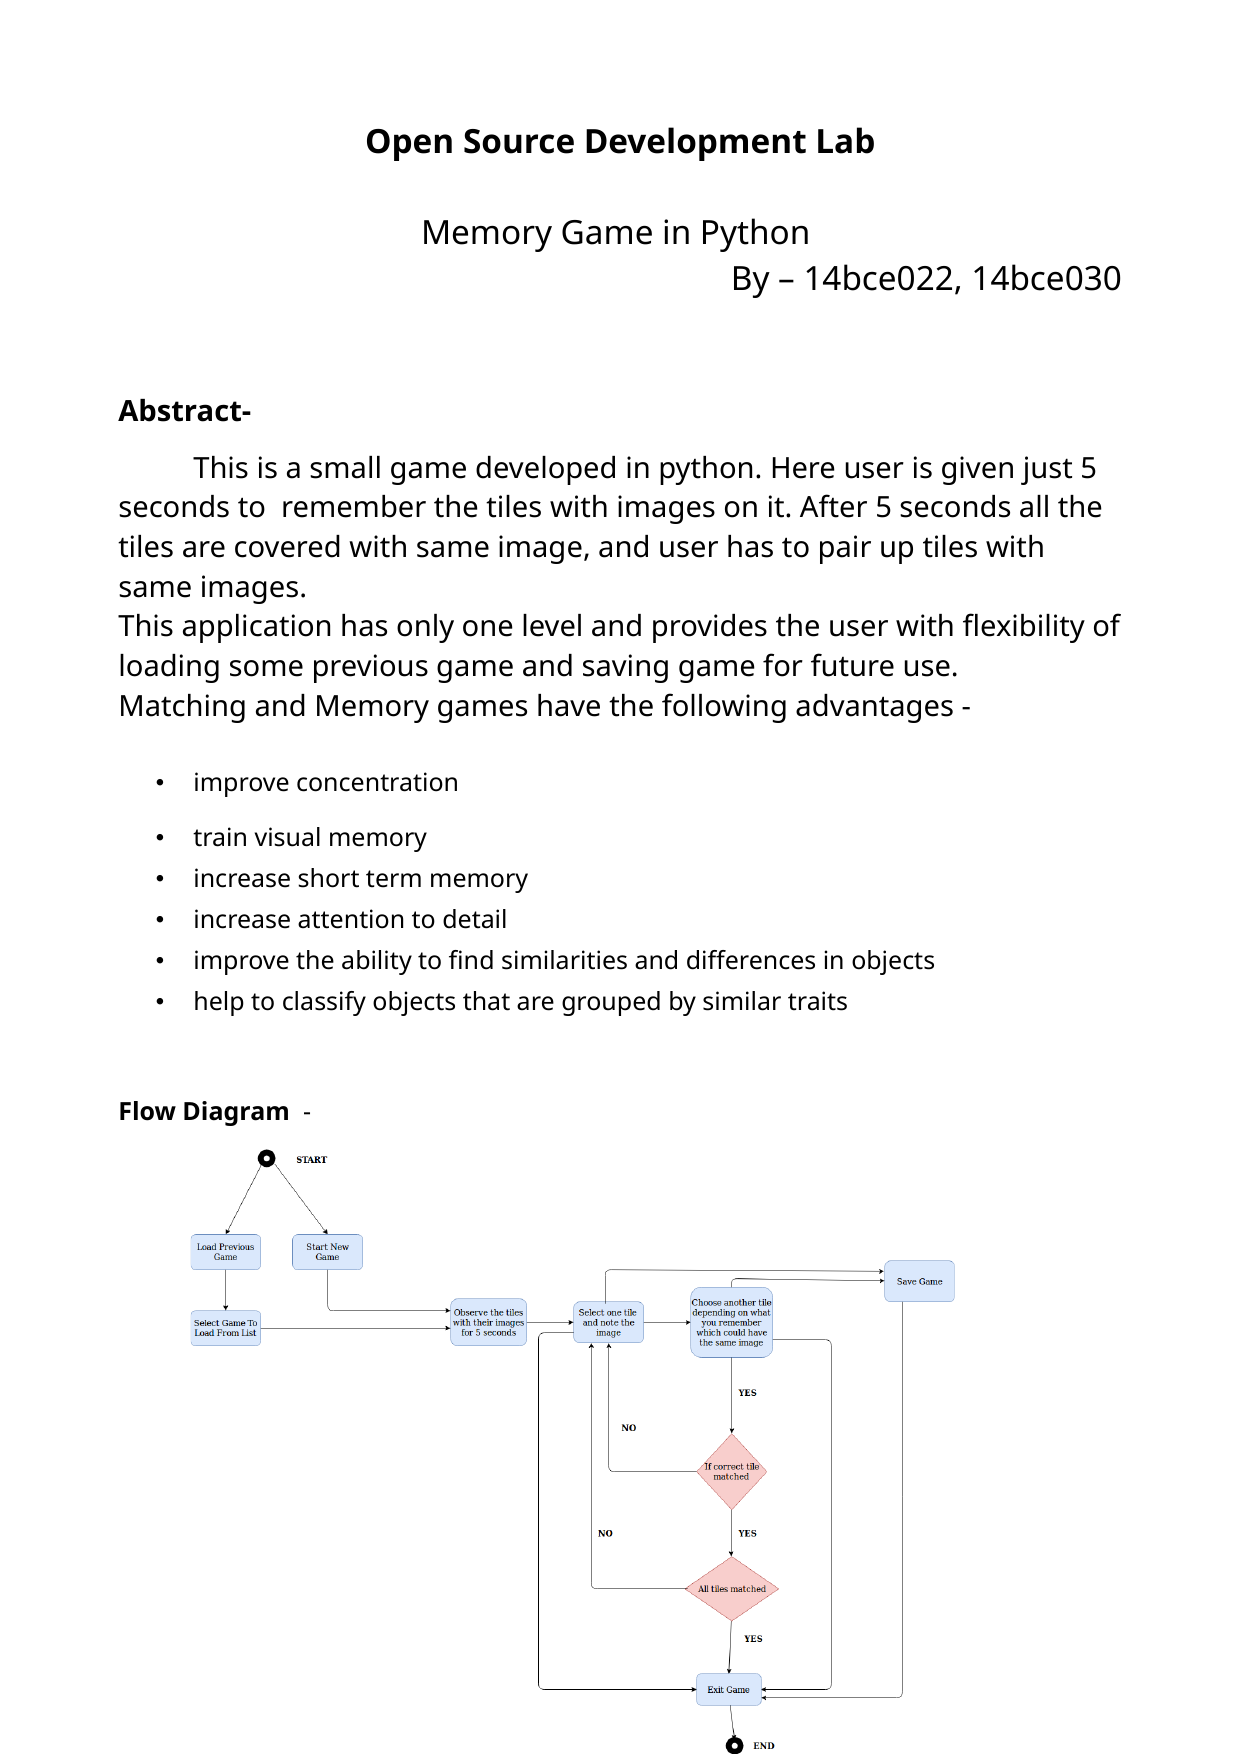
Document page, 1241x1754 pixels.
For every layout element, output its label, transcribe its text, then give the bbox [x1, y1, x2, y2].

text Memory Game in Python [118, 209, 1122, 254]
text Flow Diagram - [118, 1094, 1122, 1128]
text This is a small game developed in python. Here user is given just 5 seconds to remember the tiles with images on it. After 5 seconds all the tiles are covered with same image, and user has to pair up tiles with same images. [118, 447, 1122, 606]
list train visual memory [156, 820, 1122, 854]
list improve concentration [156, 764, 1122, 798]
list help to classify objects that are grouped by similar traits [156, 983, 1122, 1017]
text Open Source Development Lab [118, 118, 1122, 163]
text Matching and Memory games have the following advantages - [118, 685, 1122, 725]
text By – 14bce022, 14bce030 [118, 254, 1122, 300]
text This application has only one level and provides the user with flexibility of loading some previous game and saving game for future use. [118, 606, 1122, 685]
list increase short term memory [156, 861, 1122, 895]
picture [190, 1149, 955, 1754]
list increase attention to detail [156, 902, 1122, 936]
list Abstract- [118, 391, 1122, 430]
list improve the ability to find similarities and differences in objects [156, 942, 1122, 976]
